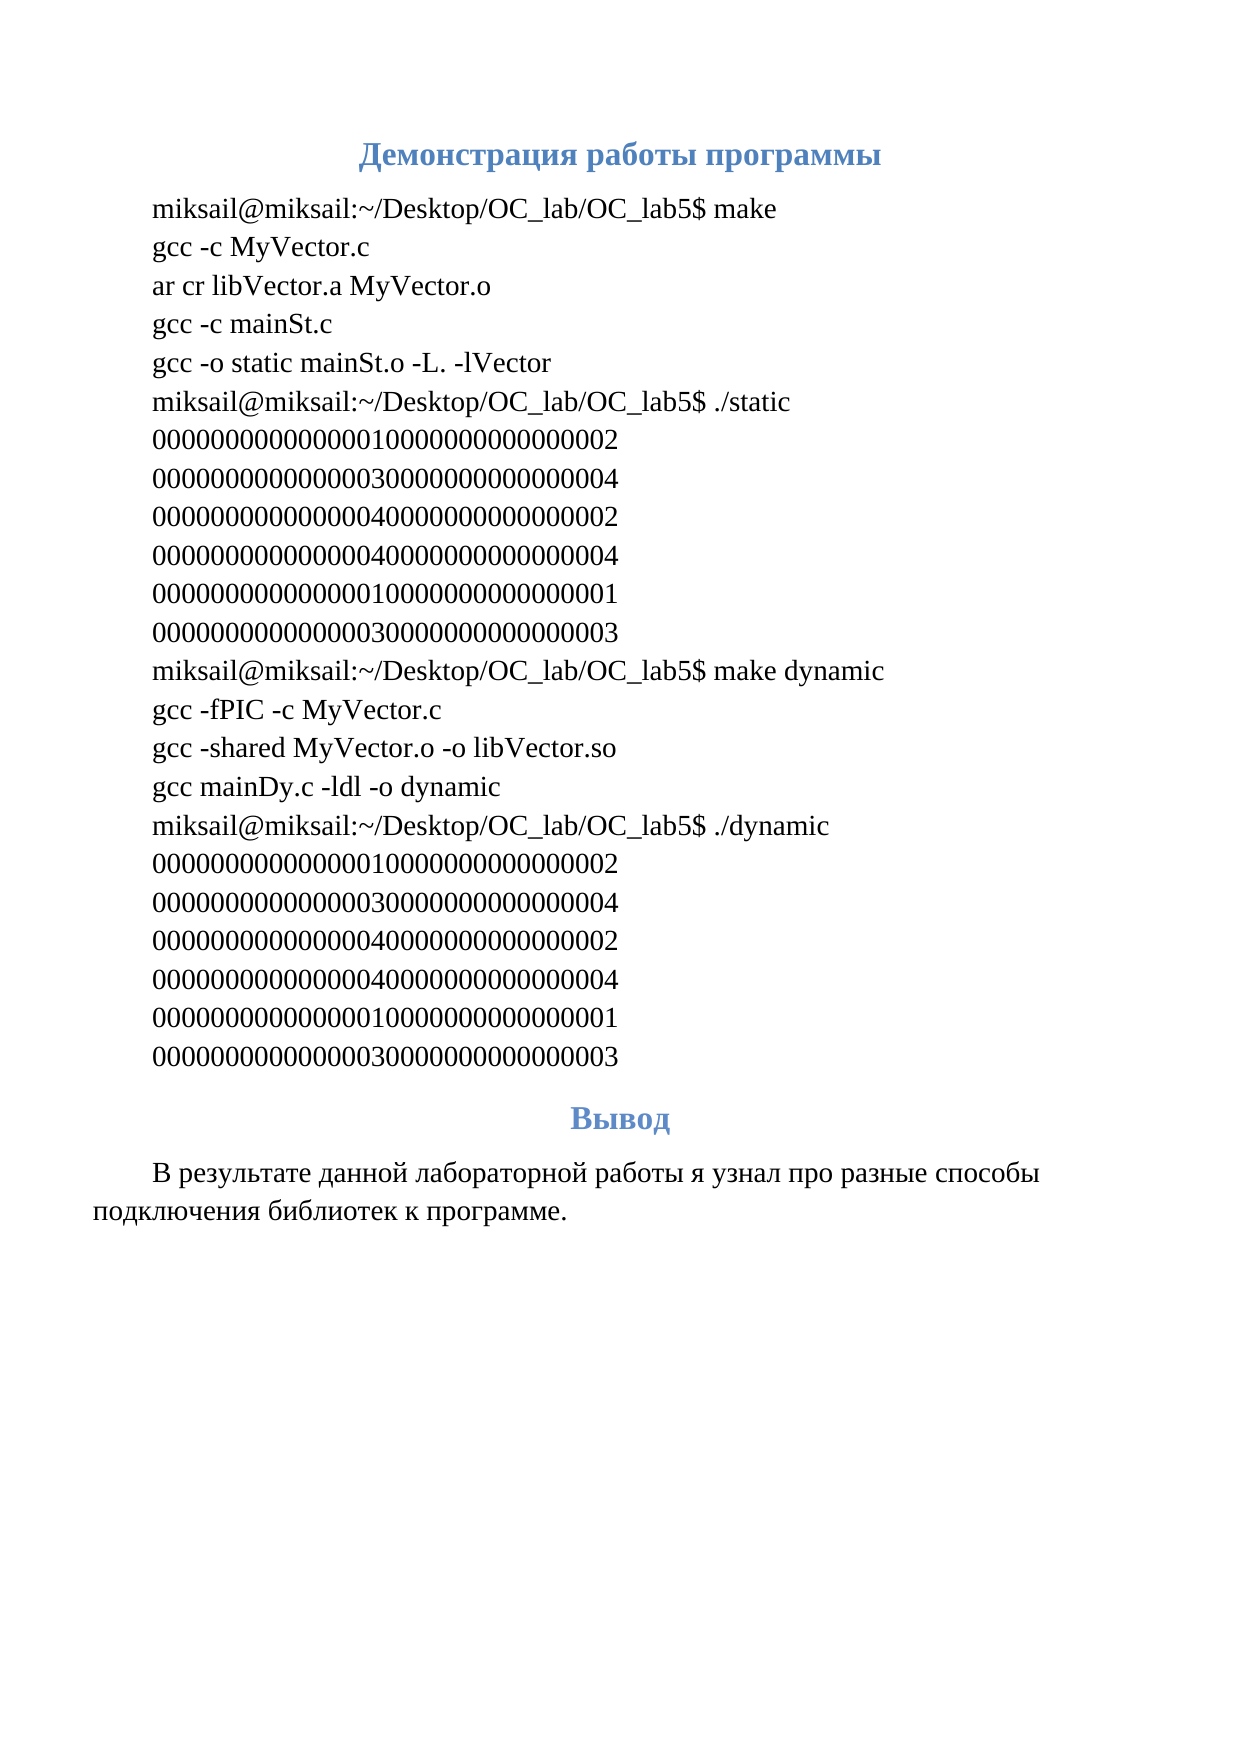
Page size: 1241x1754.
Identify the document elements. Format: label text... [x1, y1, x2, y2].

text gcc mainDy.c -ldl -o dynamic [93, 769, 1147, 803]
text В результате данной лабораторной работы я узнал про разные способы подключения библиотек к программе. [93, 1155, 1147, 1227]
text miksail@miksail:~/Desktop/OC_lab/OC_lab5$ make [93, 191, 1147, 224]
text 00000000000000010000000000000001 [93, 576, 1147, 610]
text gcc -shared MyVector.o -o libVector.so [93, 731, 1147, 764]
text gcc -c MyVector.c [93, 229, 1147, 263]
text 00000000000000030000000000000003 [93, 1039, 1147, 1072]
text ar cr libVector.a MyVector.o [93, 268, 1147, 302]
subtitle Вывод [93, 1098, 1147, 1137]
text 00000000000000040000000000000004 [93, 538, 1147, 571]
text 00000000000000040000000000000004 [93, 962, 1147, 995]
text 00000000000000030000000000000003 [93, 615, 1147, 648]
text 00000000000000040000000000000002 [93, 499, 1147, 533]
text 00000000000000010000000000000002 [93, 422, 1147, 456]
text 00000000000000030000000000000004 [93, 461, 1147, 494]
text 00000000000000040000000000000002 [93, 923, 1147, 957]
text gcc -fPIC -c MyVector.c [93, 692, 1147, 726]
text miksail@miksail:~/Desktop/OC_lab/OC_lab5$ ./static [93, 384, 1147, 417]
text miksail@miksail:~/Desktop/OC_lab/OC_lab5$ ./dynamic [93, 808, 1147, 841]
text 00000000000000010000000000000001 [93, 1000, 1147, 1034]
text 00000000000000030000000000000004 [93, 885, 1147, 918]
text gcc -c mainSt.c [93, 307, 1147, 340]
text gcc -o static mainSt.o -L. -lVector [93, 345, 1147, 379]
text miksail@miksail:~/Desktop/OC_lab/OC_lab5$ make dynamic [93, 653, 1147, 687]
text 00000000000000010000000000000002 [93, 846, 1147, 880]
subtitle Демонстрация работы программы [93, 134, 1147, 173]
